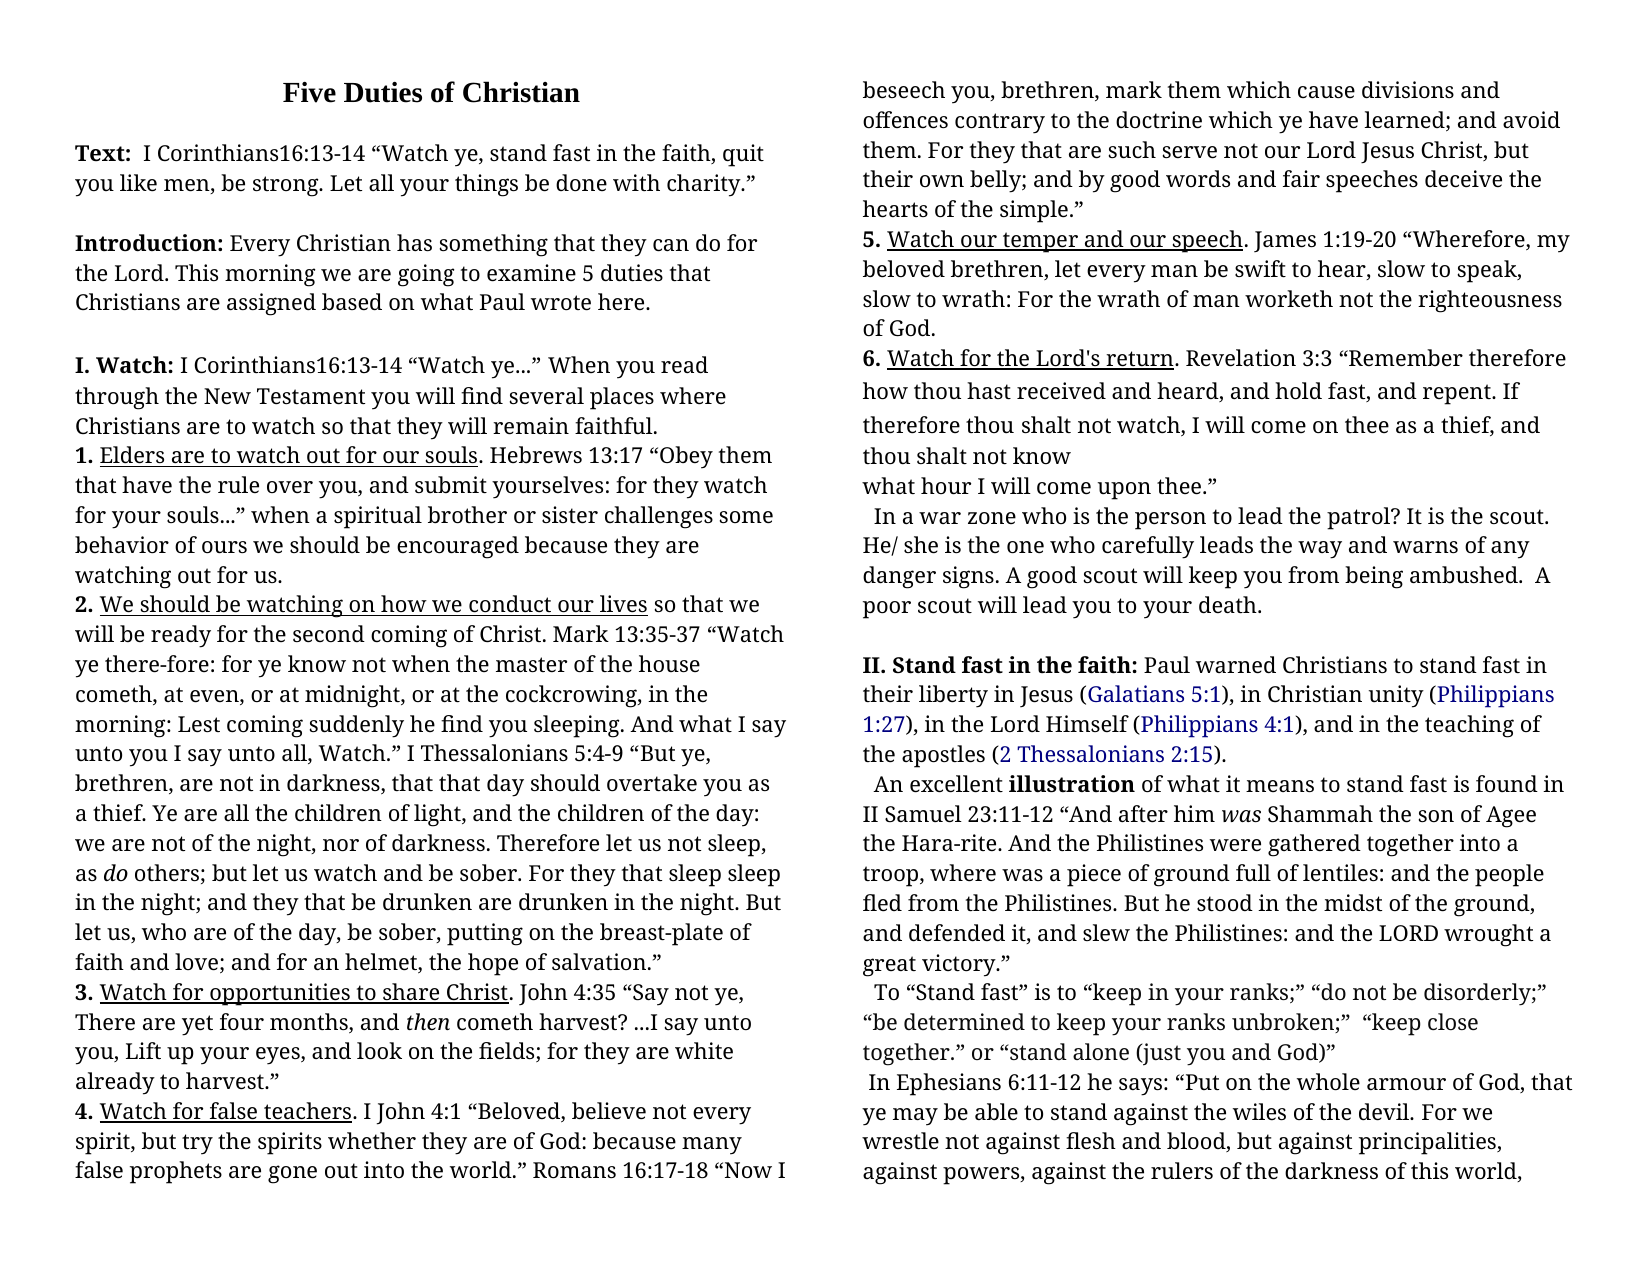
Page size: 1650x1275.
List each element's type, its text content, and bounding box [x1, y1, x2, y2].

list 6. Watch for the Lord's return. Revelation 3:3 “Remember therefore how thou hast received and heard, and hold fast, and repent. If therefore thou shalt not watch, I will come on thee as a thief, and thou shalt not know [862, 343, 1575, 471]
text 1. Elders are to watch out for our souls. Hebrews 13:17 “Obey them that have the rule over you, and submit yourselves: for they watch for your souls...” when a spiritual brother or sister challenges some behavior of ours we should be encouraged because they are watching out for us. [75, 441, 787, 589]
text 4. Watch for false teachers. I John 4:1 “Beloved, believe not every spirit, but try the spirits whether they are of God: because many false prophets are gone out into the world.” Romans 16:17-18 “Now I [75, 1096, 787, 1185]
text 3. Watch for opportunities to share Christ. John 4:35 “Say not ye, There are yet four months, and then cometh harvest? ...I say unto you, Lift up your eyes, and look on the fields; for they are white already to harvest.” [75, 977, 787, 1096]
list what hour I will come upon thee.” [862, 471, 1575, 501]
list To “Stand fast” is to “keep in your ranks;” “do not be disorderly;” “be determined to keep your ranks unbroken;” “keep close together.” or “stand alone (just you and God)” [862, 977, 1575, 1067]
subtitle Introduction: Every Christian has something that they can do for the Lord. This morning we are going to examine 5 duties that Christians are assigned based on what Paul wrote here. [75, 228, 787, 317]
list In a war zone who is the person to lead the patrol? It is the scout. He/ she is the one who carefully leads the way and warns of any danger signs. A good scout will keep you from being ambushed. A poor scout will lead you to your death. [862, 501, 1575, 620]
list II. Stand fast in the faith: Paul warned Christians to stand fast in their liberty in Jesus (Galatians 5:1), in Christian unity (Philippians 1:27), in the Lord Himself (Philippians 4:1), and in the teaching of the apostles (2 Thessalonians 2:15). [862, 649, 1575, 769]
text Five Duties of Christian [75, 75, 787, 108]
text beseech you, brethren, mark them which cause divisions and offences contrary to the doctrine which ye have learned; and avoid them. For they that are such serve not our Lord Jesus Christ, but their own belly; and by good words and fair speeches deceive the hearts of the simple.” [862, 75, 1575, 224]
list In Ephesians 6:11-12 he says: “Put on the whole armour of God, that ye may be able to stand against the wiles of the devil. For we wrestle not against flesh and blood, but against principalities, against powers, against the rulers of the darkness of this world, [862, 1067, 1575, 1186]
text Text: I Corinthians16:13-14 “Watch ye, stand fast in the faith, quit you like men, be strong. Let all your things be done with charity.” [75, 138, 787, 198]
text 2. We should be watching on how we conduct our lives so that we will be ready for the second coming of Christ. Mark 13:35-37 “Watch ye there-fore: for ye know not when the master of the house cometh, at even, or at midnight, or at the cockcrowing, in the morning: Lest coming suddenly he find you sleeping. And what I say unto you I say unto all, Watch.” I Thessalonians 5:4-9 “But ye, brethren, are not in darkness, that that day should overtake you as a thief. Ye are all the children of light, and the children of the day: we are not of the night, nor of darkness. Therefore let us not sleep, as do others; but let us watch and be sober. For they that sleep sleep in the night; and they that be drunken are drunken in the night. But let us, who are of the day, be sober, putting on the breast-plate of faith and love; and for an helmet, the hope of salvation.” [75, 589, 787, 977]
list An excellent illustration of what it means to stand fast is found in II Samuel 23:11-12 “And after him was Shammah the son of Agee the Hara-rite. And the Philistines were gathered together into a troop, where was a piece of ground full of lentiles: and the people fled from the Philistines. But he stood in the midst of the ground, and defended it, and slew the Philistines: and the LORD wrought a great victory.” [862, 769, 1575, 977]
text I. Watch: I Corinthians16:13-14 “Watch ye...” When you read through the New Testament you will find several places where Christians are to watch so that they will remain faithful. [75, 347, 787, 441]
list 5. Watch our temper and our speech. James 1:19-20 “Wherefore, my beloved brethren, let every man be swift to hear, slow to speak, slow to wrath: For the wrath of man worketh not the righteousness of God. [862, 224, 1575, 343]
